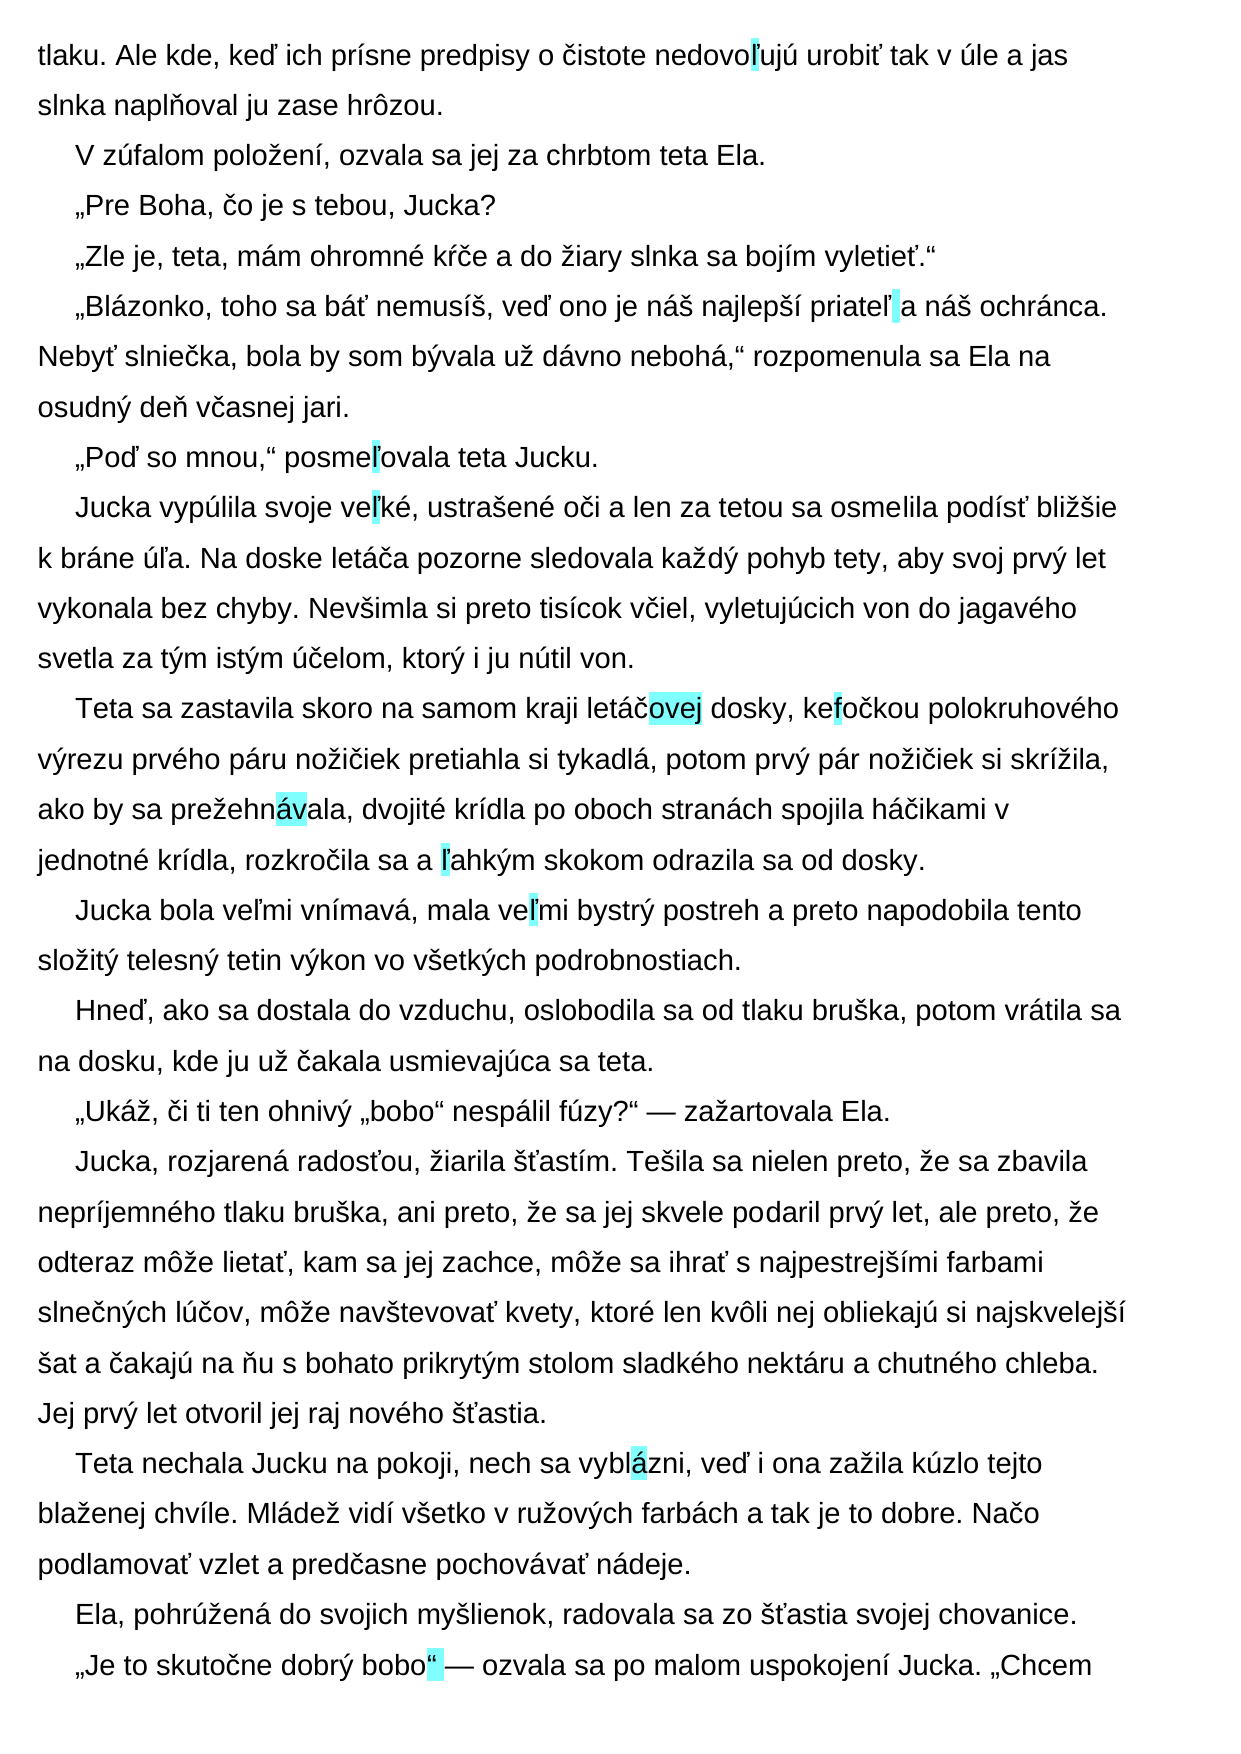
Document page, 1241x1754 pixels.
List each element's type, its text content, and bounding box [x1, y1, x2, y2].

text „Poď so mnou,“ posmeľovala teta Jucku. [37, 440, 1130, 473]
text „Zle je, teta, mám ohromné kŕče a do žiary slnka sa bojím vyletieť.“ [37, 239, 1130, 272]
text „Je to skutočne dobrý bobo“ — ozvala sa po malom uspokojení Jucka. „Chcem [37, 1647, 1130, 1681]
text Jucka, rozjarená radosťou, žiarila šťastím. Tešila sa nielen preto, že sa zbavila nepríjemného tlaku bruška, ani preto, že sa jej skvele po­daril prvý let, ale preto, že odteraz môže lietať, kam sa jej zachce, môže sa ihrať s najpestrejšími farbami slnečných lúčov, môže navštevovať kvety, ktoré len kvôli nej obliekajú si najskvelejší šat a ča­kajú na ňu s bohato prikrytým stolom sladkého nek­táru a chutného chleba. Jej prvý let otvoril jej raj nového šťastia. [37, 1144, 1130, 1429]
text „Ukáž, či ti ten ohnivý „bobo“ nespálil fúzy?“ — zažartovala Ela. [37, 1094, 1130, 1128]
text Ela, pohrúžená do svojich myšlienok, radova­la sa zo šťastia svojej chovanice. [37, 1597, 1130, 1631]
text „Blázonko, toho sa báť nemusíš, veď ono je náš najlepší priateľ a náš ochránca. Nebyť slniečka, bola by som bývala už dávno nebohá,“ rozpomenula sa Ela na osudný deň včasnej jari. [37, 289, 1130, 423]
text V zúfalom položení, ozvala sa jej za chrbtom teta Ela. [37, 138, 1130, 172]
text Jucka bola veľmi vnímavá, mala veľmi bystrý postreh a preto napodobila tento složitý telesný tetin výkon vo všetkých podrobnostiach. [37, 893, 1130, 977]
text Teta nechala Jucku na pokoji, nech sa vy­blázni, veď i ona zažila kúzlo tejto blaženej chvíle. Mládež vidí všetko v ružových farbách a tak je to dobre. Načo podlamovať vzlet a predčasne pochová­vať nádeje. [37, 1446, 1130, 1580]
text tlaku. Ale kde, keď ich prísne predpisy o čistote nedovoľujú urobiť tak v úle a jas slnka naplňoval ju zase hrôzou. [37, 37, 1130, 121]
text Jucka vypúlila svoje veľké, ustrašené oči a len za tetou sa osme­lila podísť bližšie k bráne úľa. Na doske letáča pozorne sledovala kaž­dý pohyb tety, aby svoj prvý let vykonala bez chyby. Nevšimla si preto tisícok včiel, vyletujúcich von do jagavého svetla za tým istým účelom, ktorý i ju nútil von. [37, 490, 1130, 675]
text „Pre Boha, čo je s tebou, Jucka? [37, 188, 1130, 222]
text Hneď, ako sa dostala do vzduchu, oslobodila sa od tlaku bruška, potom vrátila sa na dosku, kde ju už čakala usmievajúca sa teta. [37, 993, 1130, 1077]
text Teta sa zastavila skoro na samom kraji letáčovej dosky, kefočkou polokruhového výrezu prvého páru nožičiek pretiahla si tykadlá, potom prvý pár nožičiek si skrížila, ako by sa prežehnávala, dvojité krídla po oboch stranách spojila háčikami v jednotné krídla, rozkročila sa a ľahkým skokom odrazila sa od dosky. [37, 692, 1130, 876]
